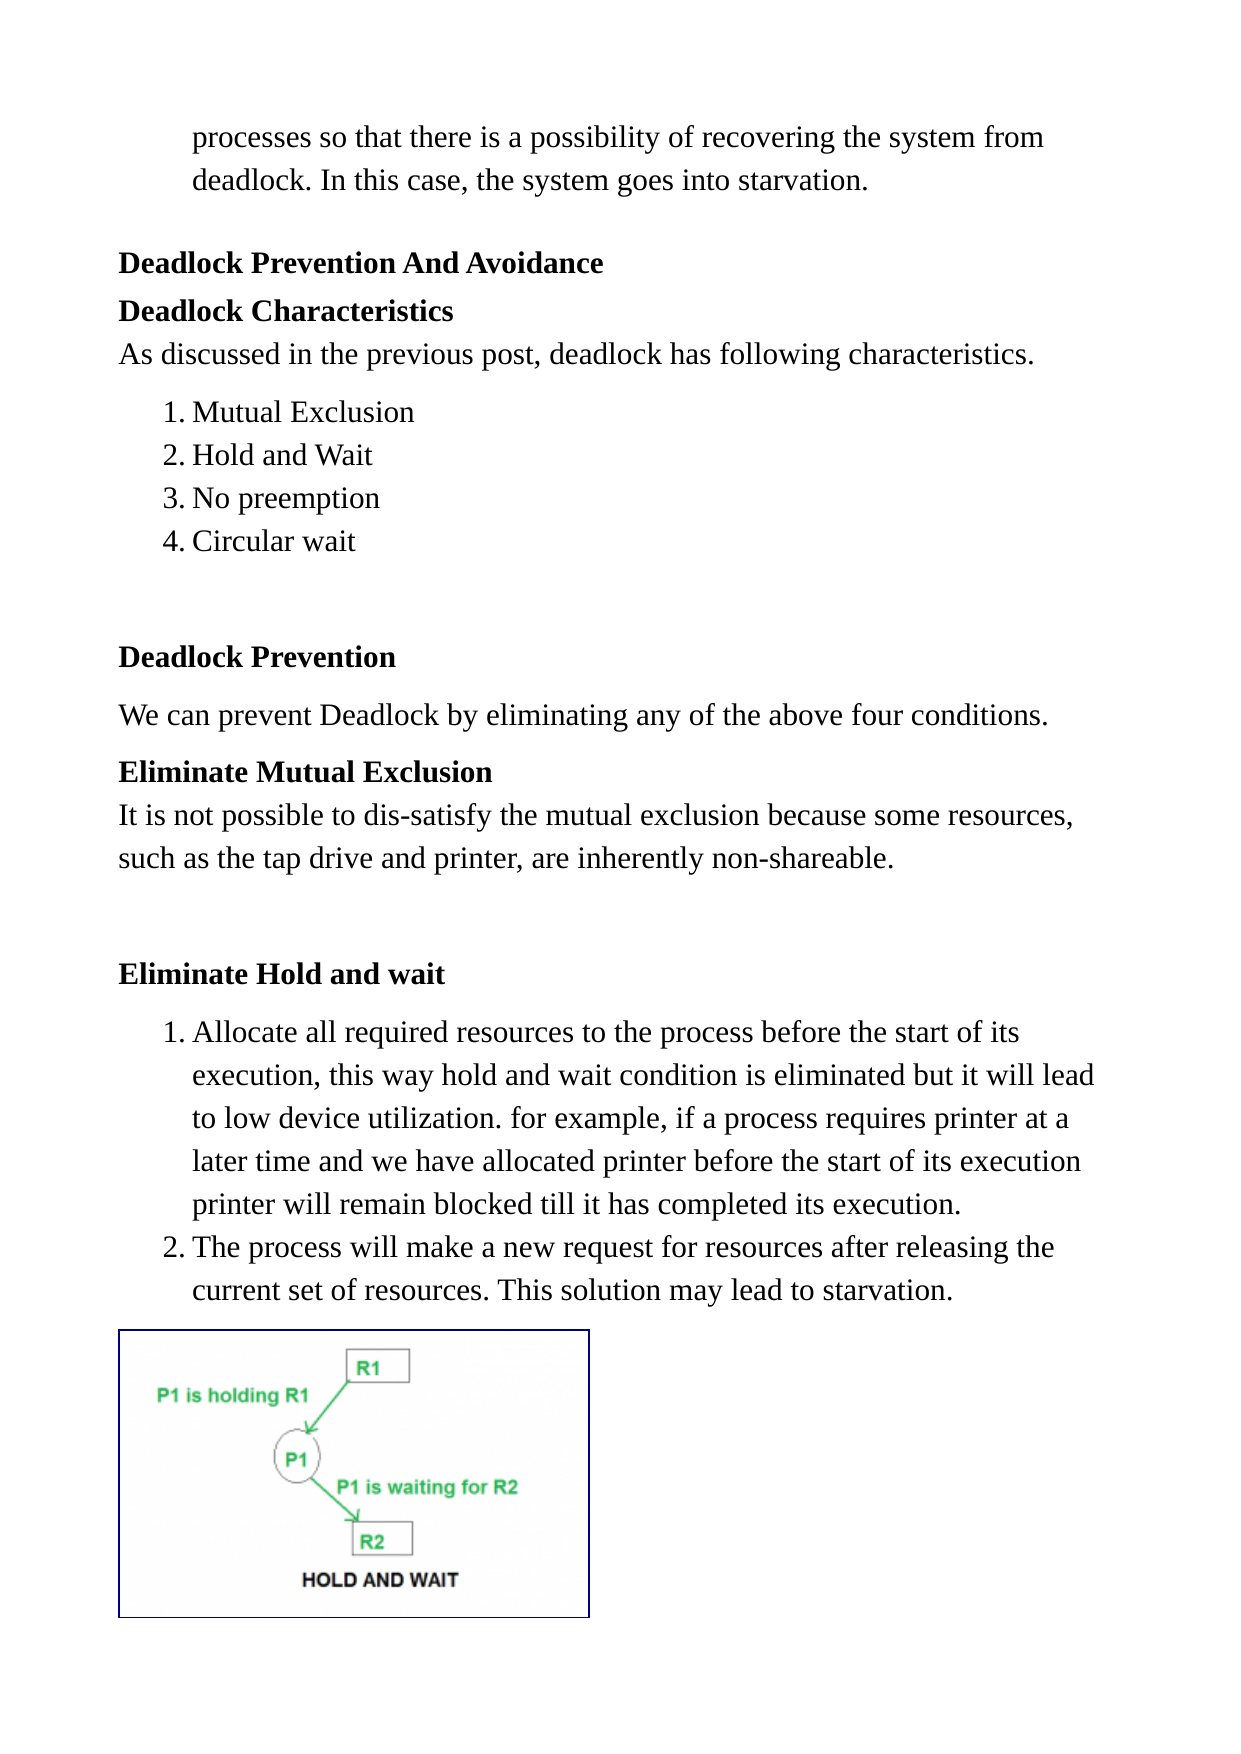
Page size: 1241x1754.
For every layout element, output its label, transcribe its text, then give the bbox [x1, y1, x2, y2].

list No preemption [162, 479, 1122, 515]
picture [120, 1331, 588, 1617]
list Circular wait [162, 523, 1122, 558]
list Allocate all required resources to the process before the start of its execution, this way hold and wait condition is eliminated but it will lead to low device utilization. for example, if a process requires printer at a later time and we have allocated printer before the start of its execution printer will remain blocked till it has completed its execution. [162, 1013, 1122, 1221]
text We can prevent Deadlock by eliminating any of the above four conditions. [118, 696, 1122, 732]
text Deadlock Characteristics As discussed in the previous post, deadlock has following characteristics. [118, 292, 1122, 371]
subtitle Deadlock Prevention And Avoidance [118, 244, 1122, 280]
text Deadlock Prevention [118, 638, 1122, 674]
list Mutual Exclusion [162, 393, 1122, 429]
text Eliminate Hold and wait [118, 955, 1122, 991]
list processes so that there is a possibility of recovering the system from deadlock. In this case, the system goes into starvation. [162, 118, 1122, 197]
list Hold and Wait [162, 436, 1122, 472]
text Eliminate Mutual Exclusion It is not possible to dis-satisfy the mutual exclusion because some resources, such as the tap drive and printer, are inherently non-shareable. [118, 753, 1122, 876]
list The process will make a new request for resources after releasing the current set of resources. This solution may lead to starvation. [162, 1228, 1122, 1307]
